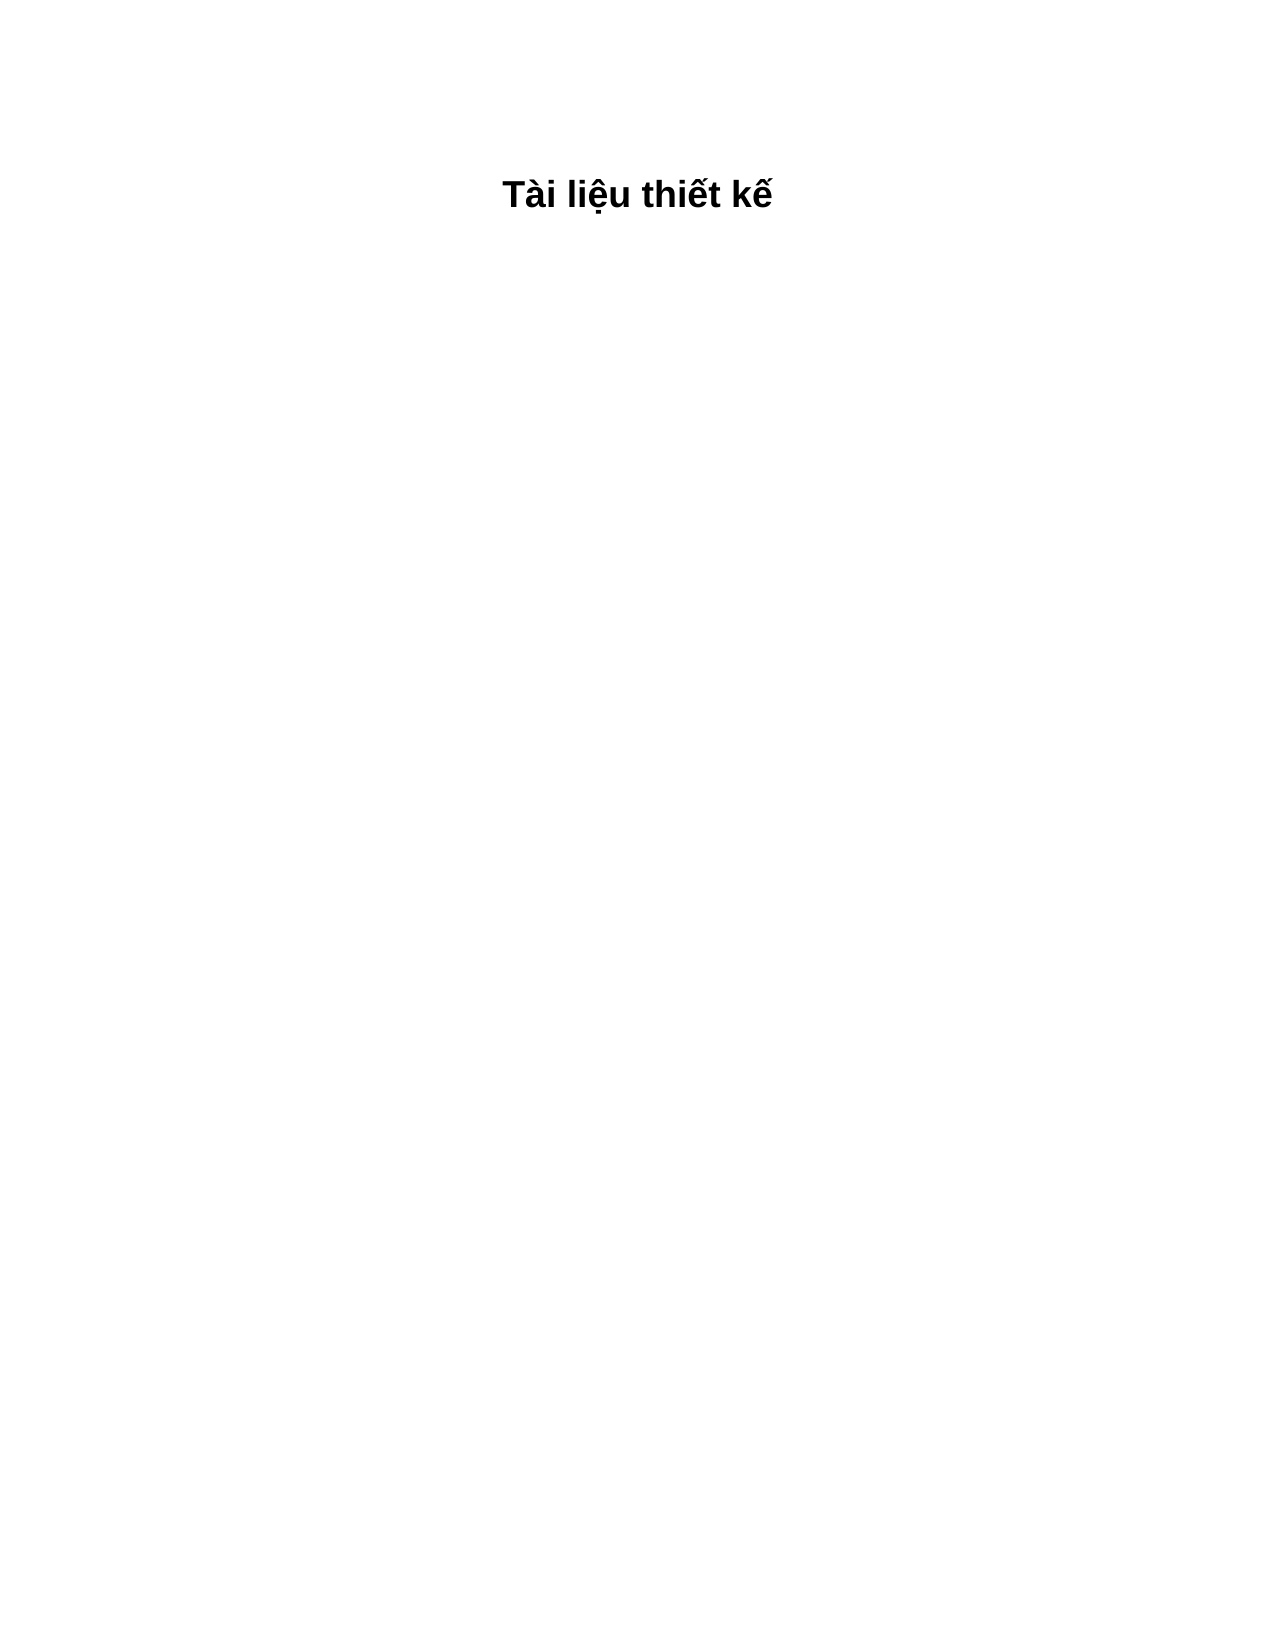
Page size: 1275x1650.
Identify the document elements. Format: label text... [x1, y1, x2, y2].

title Tài liệu thiết kế [118, 172, 1157, 215]
